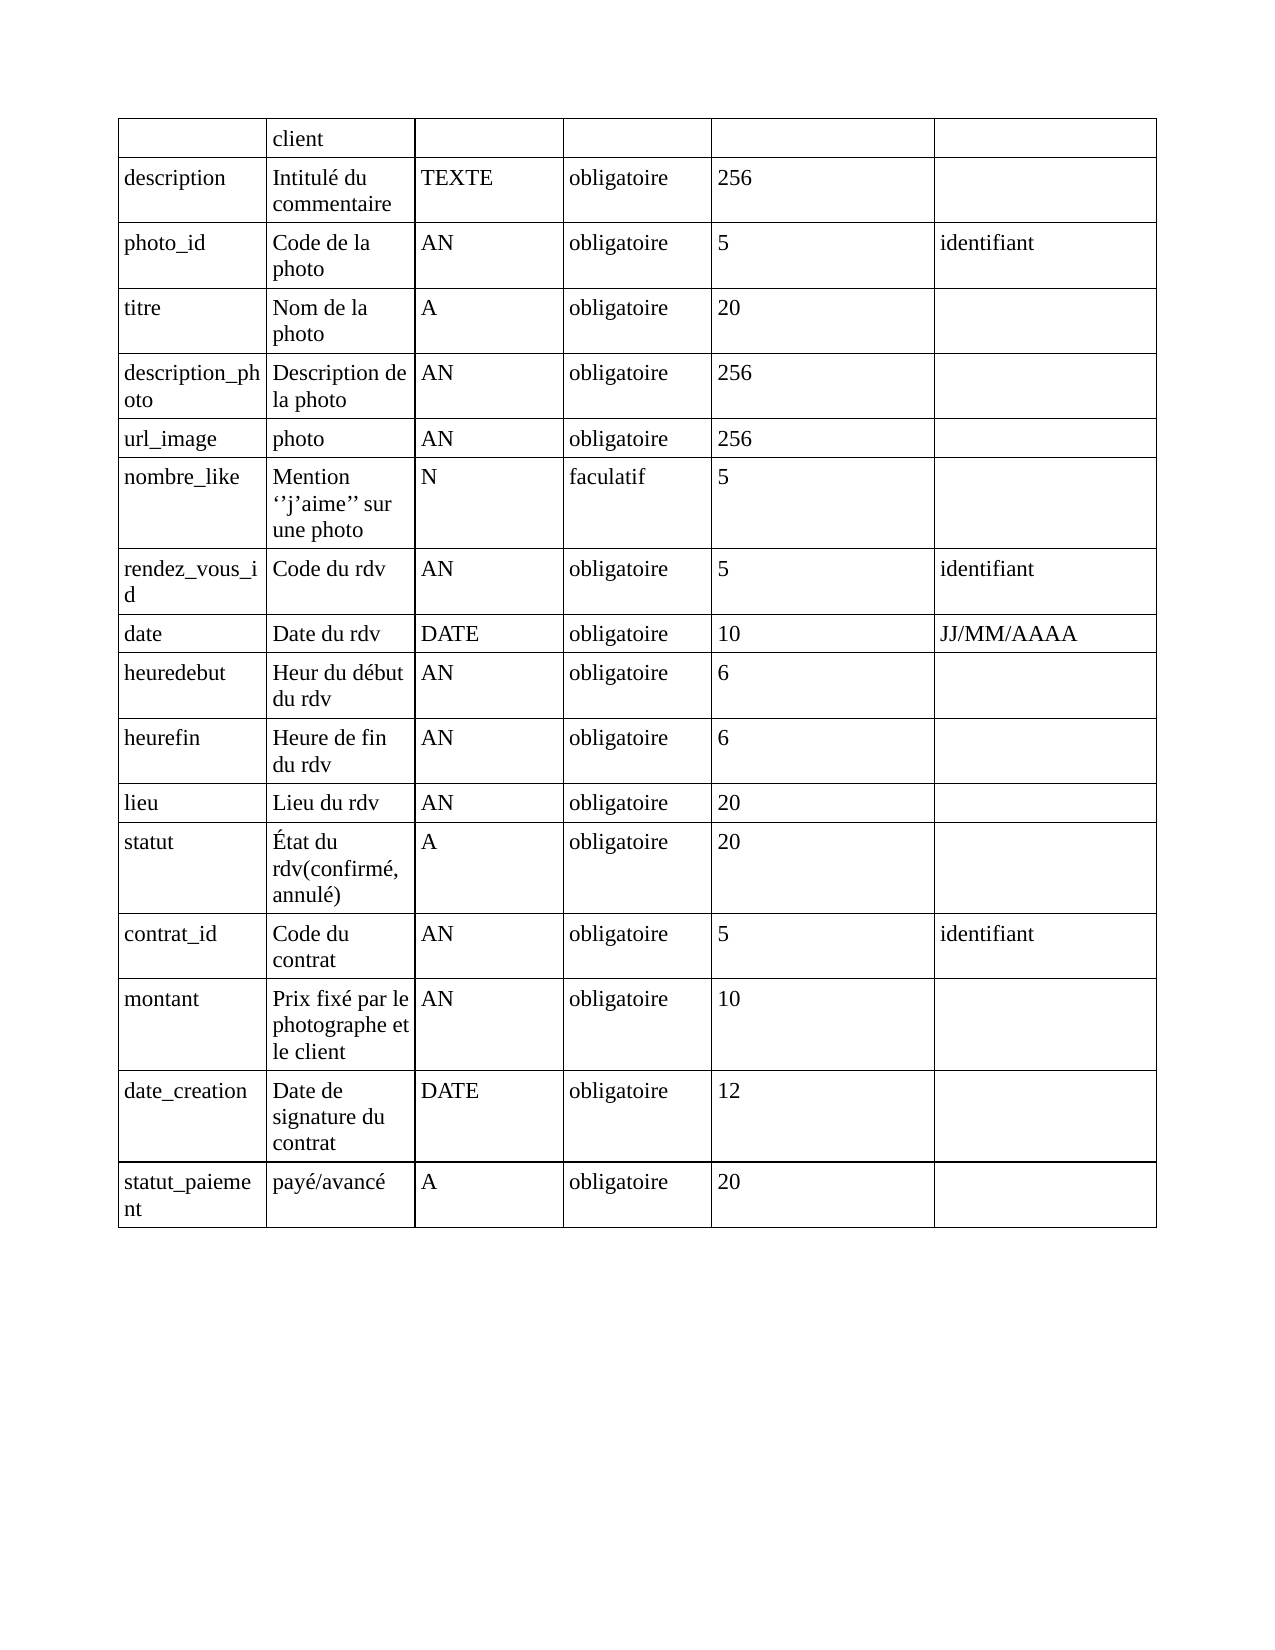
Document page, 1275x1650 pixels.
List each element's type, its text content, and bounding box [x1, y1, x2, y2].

table_cell AN [416, 223, 563, 287]
table_cell obligatoire [564, 653, 711, 717]
table_cell [935, 823, 1156, 913]
table_cell 6 [712, 719, 934, 783]
table_cell [935, 419, 1156, 457]
table_cell contrat_id [119, 914, 266, 978]
table_cell Prix fixé par le photographe et le client [267, 979, 414, 1070]
table_cell [935, 458, 1156, 548]
table_cell nombre_like [119, 458, 266, 548]
table_cell titre [119, 289, 266, 353]
table_cell [564, 119, 711, 157]
table_cell Code de la photo [267, 223, 414, 287]
table_cell photo [267, 419, 414, 457]
table_cell obligatoire [564, 823, 711, 913]
table_cell obligatoire [564, 223, 711, 287]
table_cell date [119, 615, 266, 652]
table_cell [935, 289, 1156, 353]
table_cell [935, 1071, 1156, 1161]
table_cell Intitulé du commentaire [267, 158, 414, 222]
table_cell photo_id [119, 223, 266, 287]
table_cell lieu [119, 784, 266, 822]
table_cell 5 [712, 458, 934, 548]
table_cell [935, 979, 1156, 1070]
table_cell faculatif [564, 458, 711, 548]
table_cell 6 [712, 653, 934, 717]
table_cell AN [416, 719, 563, 783]
table_cell AN [416, 914, 563, 978]
table_cell 10 [712, 615, 934, 652]
table_cell 256 [712, 354, 934, 418]
table_cell obligatoire [564, 419, 711, 457]
table_cell 256 [712, 158, 934, 222]
table_cell [935, 719, 1156, 783]
table_cell État du rdv(confirmé, annulé) [267, 823, 414, 913]
table_cell Heure de fin du rdv [267, 719, 414, 783]
table_cell 20 [712, 1163, 934, 1227]
table_cell DATE [416, 615, 563, 652]
table_cell statut_paiement [119, 1163, 266, 1227]
table_cell 5 [712, 549, 934, 613]
table_cell obligatoire [564, 549, 711, 613]
table_cell obligatoire [564, 719, 711, 783]
table_cell 20 [712, 784, 934, 822]
table_cell AN [416, 354, 563, 418]
table_cell statut [119, 823, 266, 913]
table_cell obligatoire [564, 289, 711, 353]
table_cell montant [119, 979, 266, 1070]
table_cell obligatoire [564, 1071, 711, 1161]
table_cell obligatoire [564, 784, 711, 822]
table_cell AN [416, 653, 563, 717]
table_cell [935, 354, 1156, 418]
table_cell Nom de la photo [267, 289, 414, 353]
table_cell [119, 119, 266, 157]
table_cell client [267, 119, 414, 157]
table_cell [935, 784, 1156, 822]
table_cell heuredebut [119, 653, 266, 717]
table_cell rendez_vous_id [119, 549, 266, 613]
table_cell A [416, 823, 563, 913]
table_cell [935, 119, 1156, 157]
table_cell JJ/MM/AAAA [935, 615, 1156, 652]
table_cell A [416, 289, 563, 353]
table_cell [935, 1163, 1156, 1227]
table_cell 20 [712, 289, 934, 353]
table_cell obligatoire [564, 158, 711, 222]
table_cell url_image [119, 419, 266, 457]
table_cell Lieu du rdv [267, 784, 414, 822]
table_cell AN [416, 419, 563, 457]
table_cell TEXTE [416, 158, 563, 222]
table_cell payé/avancé [267, 1163, 414, 1227]
table_cell [416, 119, 563, 157]
table_cell AN [416, 979, 563, 1070]
table_cell [935, 158, 1156, 222]
table_cell N [416, 458, 563, 548]
table_cell [935, 653, 1156, 717]
table_cell Date du rdv [267, 615, 414, 652]
table_cell Date de signature du contrat [267, 1071, 414, 1161]
table_cell description_photo [119, 354, 266, 418]
table_cell Mention ‘’j’aime’’ sur une photo [267, 458, 414, 548]
table_cell heurefin [119, 719, 266, 783]
table_cell AN [416, 784, 563, 822]
table_cell obligatoire [564, 615, 711, 652]
table_cell Code du rdv [267, 549, 414, 613]
table_cell Code du contrat [267, 914, 414, 978]
table_cell 5 [712, 914, 934, 978]
table_cell identifiant [935, 223, 1156, 287]
table_cell 10 [712, 979, 934, 1070]
table_cell AN [416, 549, 563, 613]
table_cell Heur du début du rdv [267, 653, 414, 717]
table_cell obligatoire [564, 1163, 711, 1227]
table_cell A [416, 1163, 563, 1227]
table_cell 5 [712, 223, 934, 287]
table_cell Description de la photo [267, 354, 414, 418]
table_cell 12 [712, 1071, 934, 1161]
table_cell 256 [712, 419, 934, 457]
table_cell description [119, 158, 266, 222]
table_cell [712, 119, 934, 157]
table_cell obligatoire [564, 914, 711, 978]
table_cell obligatoire [564, 354, 711, 418]
table_cell identifiant [935, 549, 1156, 613]
table_cell date_creation [119, 1071, 266, 1161]
table_cell identifiant [935, 914, 1156, 978]
table_cell 20 [712, 823, 934, 913]
table_cell DATE [416, 1071, 563, 1161]
table_cell obligatoire [564, 979, 711, 1070]
